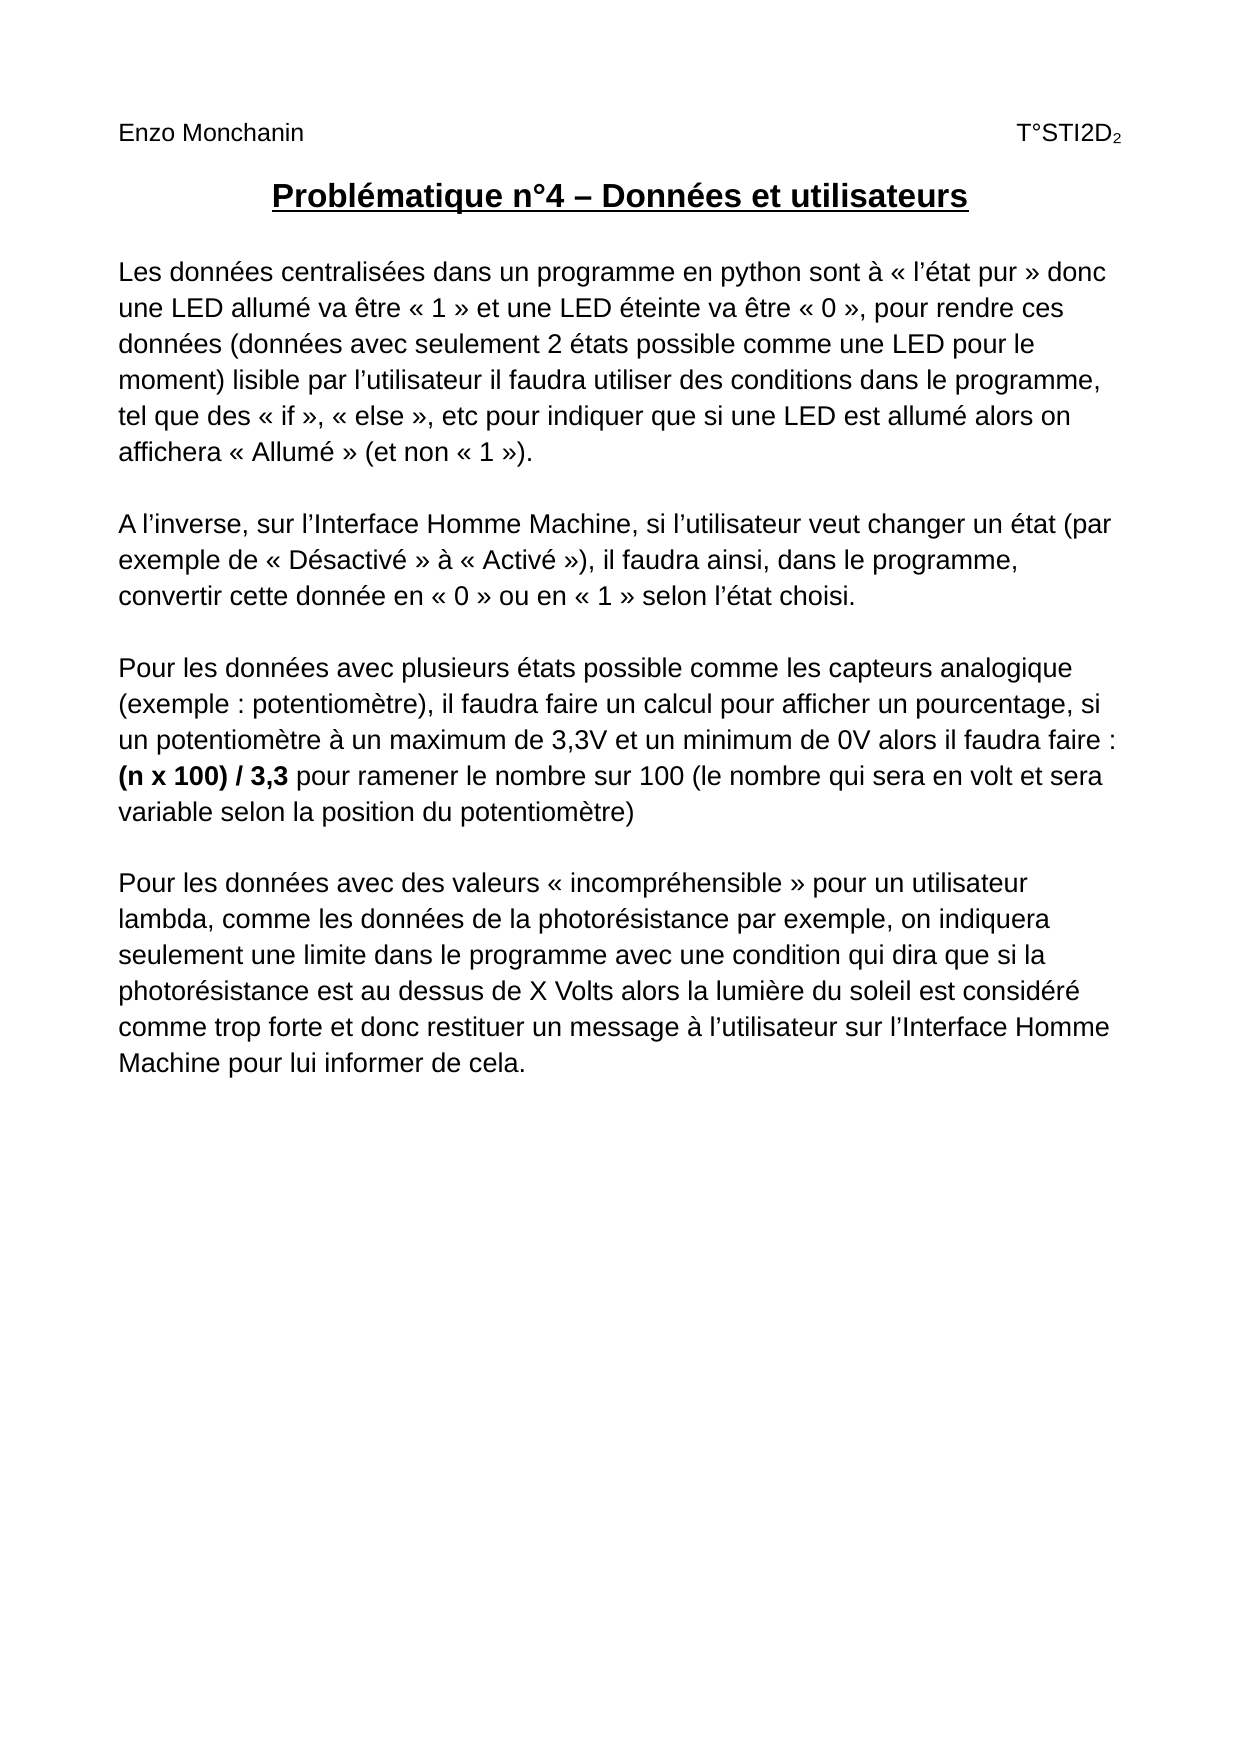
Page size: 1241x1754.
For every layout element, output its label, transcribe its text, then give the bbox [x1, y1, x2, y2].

text Les données centralisées dans un programme en python sont à « l’état pur » donc une LED allumé va être « 1 » et une LED éteinte va être « 0 », pour rendre ces données (données avec seulement 2 états possible comme une LED pour le moment) lisible par l’utilisateur il faudra utiliser des conditions dans le programme, tel que des « if », « else », etc pour indiquer que si une LED est allumé alors on affichera « Allumé » (et non « 1 »). [118, 256, 1122, 467]
text A l’inverse, sur l’Interface Homme Machine, si l’utilisateur veut changer un état (par exemple de « Désactivé » à « Activé »), il faudra ainsi, dans le programme, convertir cette donnée en « 0 » ou en « 1 » selon l’état choisi. [118, 508, 1122, 611]
text Pour les données avec des valeurs « incompréhensible » pour un utilisateur lambda, comme les données de la photorésistance par exemple, on indiquera seulement une limite dans le programme avec une condition qui dira que si la photorésistance est au dessus de X Volts alors la lumière du soleil est considéré comme trop forte et donc restituer un message à l’utilisateur sur l’Interface Homme Machine pour lui informer de cela. [118, 867, 1122, 1078]
text Problématique n°4 – Données et utilisateurs [118, 176, 1122, 215]
text Pour les données avec plusieurs états possible comme les capteurs analogique (exemple : potentiomètre), il faudra faire un calcul pour afficher un pourcentage, si un potentiomètre à un maximum de 3,3V et un minimum de 0V alors il faudra faire : (n x 100) / 3,3 pour ramener le nombre sur 100 (le nombre qui sera en volt et sera variable selon la position du potentiomètre) [118, 616, 1122, 827]
